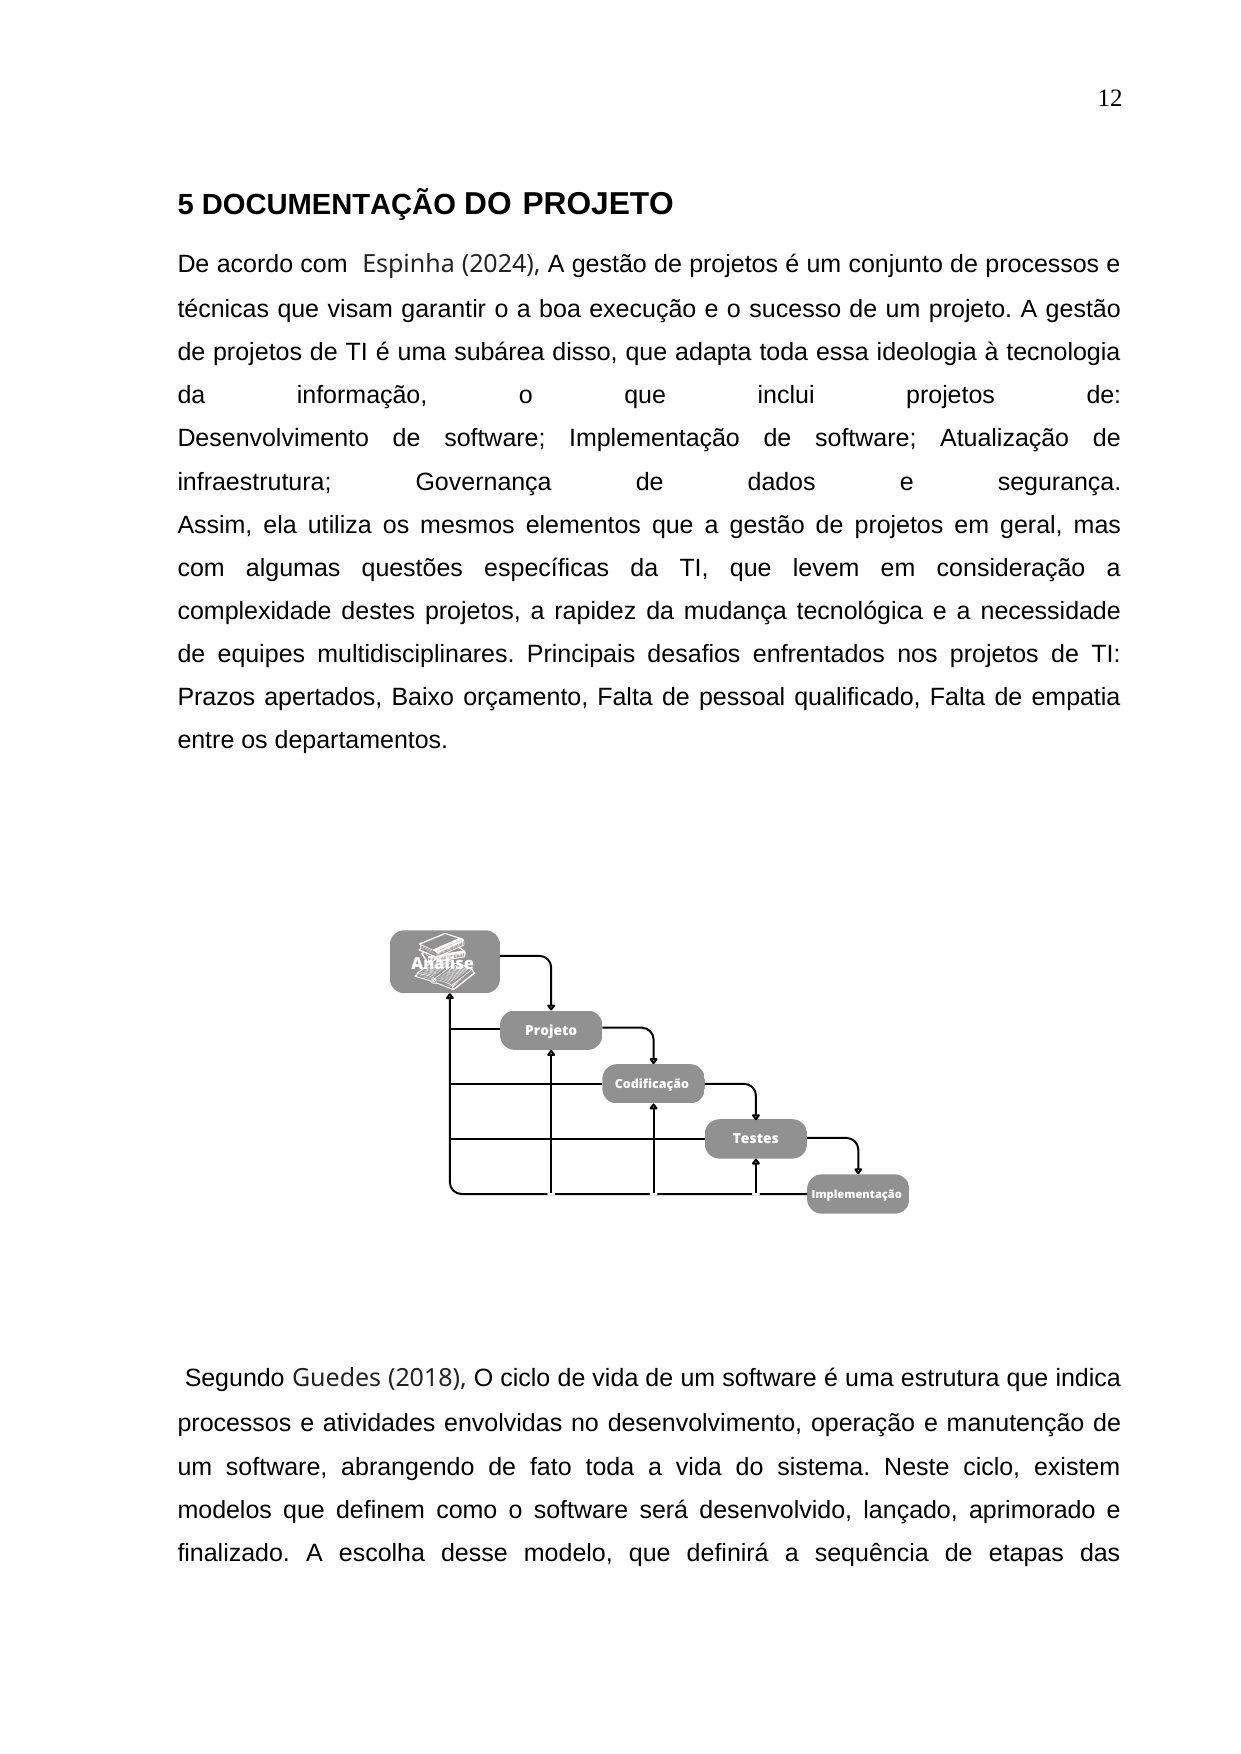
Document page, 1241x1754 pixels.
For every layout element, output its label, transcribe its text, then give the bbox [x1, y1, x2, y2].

text De acordo com Espinha (2024), A gestão de projetos é um conjunto de processos e técnicas que visam garantir o a boa execução e o sucesso de um projeto. A gestão de projetos de TI é uma subárea disso, que adapta toda essa ideologia à tecnologia da informação, o que inclui projetos de: Desenvolvimento de software; Implementação de software; Atualização de infraestrutura; Governança de dados e segurança. Assim, ela utiliza os mesmos elementos que a gestão de projetos em geral, mas com algumas questões específicas da TI, que levem em consideração a complexidade destes projetos, a rapidez da mudança tecnológica e a necessidade de equipes multidisciplinares. Principais desafios enfrentados nos projetos de TI: Prazos apertados, Baixo orçamento, Falta de pessoal qualificado, Falta de empatia entre os departamentos. [177, 246, 1122, 754]
subtitle 5 DOCUMENTAÇÃO do projeto [177, 177, 1122, 223]
text Segundo Guedes (2018), O ciclo de vida de um software é uma estrutura que indica processos e atividades envolvidas no desenvolvimento, operação e manutenção de um software, abrangendo de fato toda a vida do sistema. Neste ciclo, existem modelos que definem como o software será desenvolvido, lançado, aprimorado e finalizado. A escolha desse modelo, que definirá a sequência de etapas das [177, 1343, 1122, 1567]
